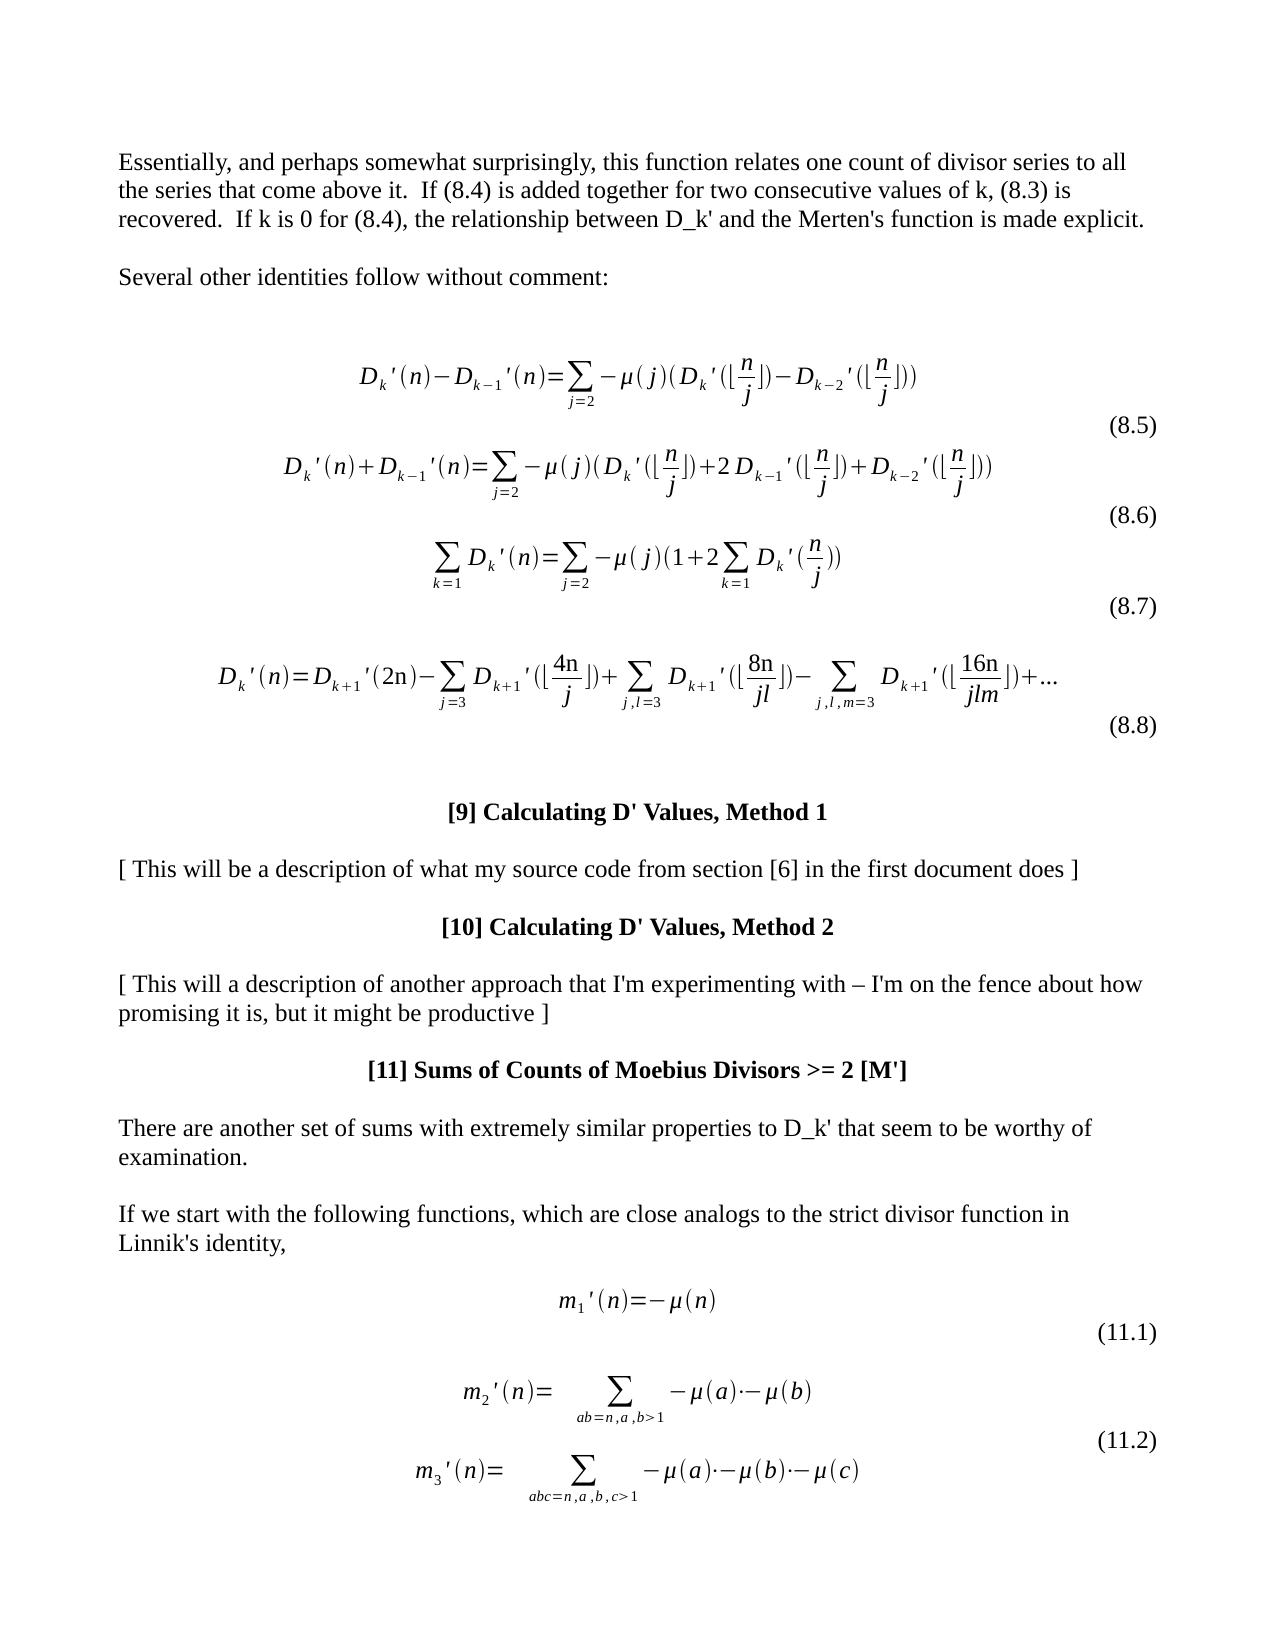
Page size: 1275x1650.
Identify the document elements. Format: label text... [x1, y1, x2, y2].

text Essentially, and perhaps somewhat surprisingly, this function relates one count of divisor series to all the series that come above it. If (8.4) is added together for two consecutive values of k, (8.3) is recovered. If k is 0 for (8.4), the relationship between D_k' and the Merten's function is made explicit. [118, 147, 1157, 233]
text Several other identities follow without comment: [118, 262, 1157, 291]
text If we start with the following functions, which are close analogs to the strict divisor function in Linnik's identity, [118, 1199, 1157, 1257]
text (11.1) [118, 1317, 1157, 1346]
text (8.6) [118, 501, 1157, 529]
text (11.2) [118, 1425, 1157, 1454]
text (8.7) [118, 591, 1157, 620]
text [9] Calculating D' Values, Method 1 [118, 797, 1157, 826]
text [11] Sums of Counts of Moebius Divisors >= 2 [M'] [118, 1056, 1157, 1084]
text [ This will a description of another approach that I'm experimenting with – I'm on the fence about how promising it is, but it might be productive ] [118, 969, 1157, 1027]
text (8.5) [118, 410, 1157, 439]
text (8.8) [118, 711, 1157, 739]
text There are another set of sums with extremely similar properties to D_k' that seem to be worthy of examination. [118, 1113, 1157, 1171]
text [ This will be a description of what my source code from section [6] in the first document does ] [118, 854, 1157, 883]
text [10] Calculating D' Values, Method 2 [118, 912, 1157, 941]
